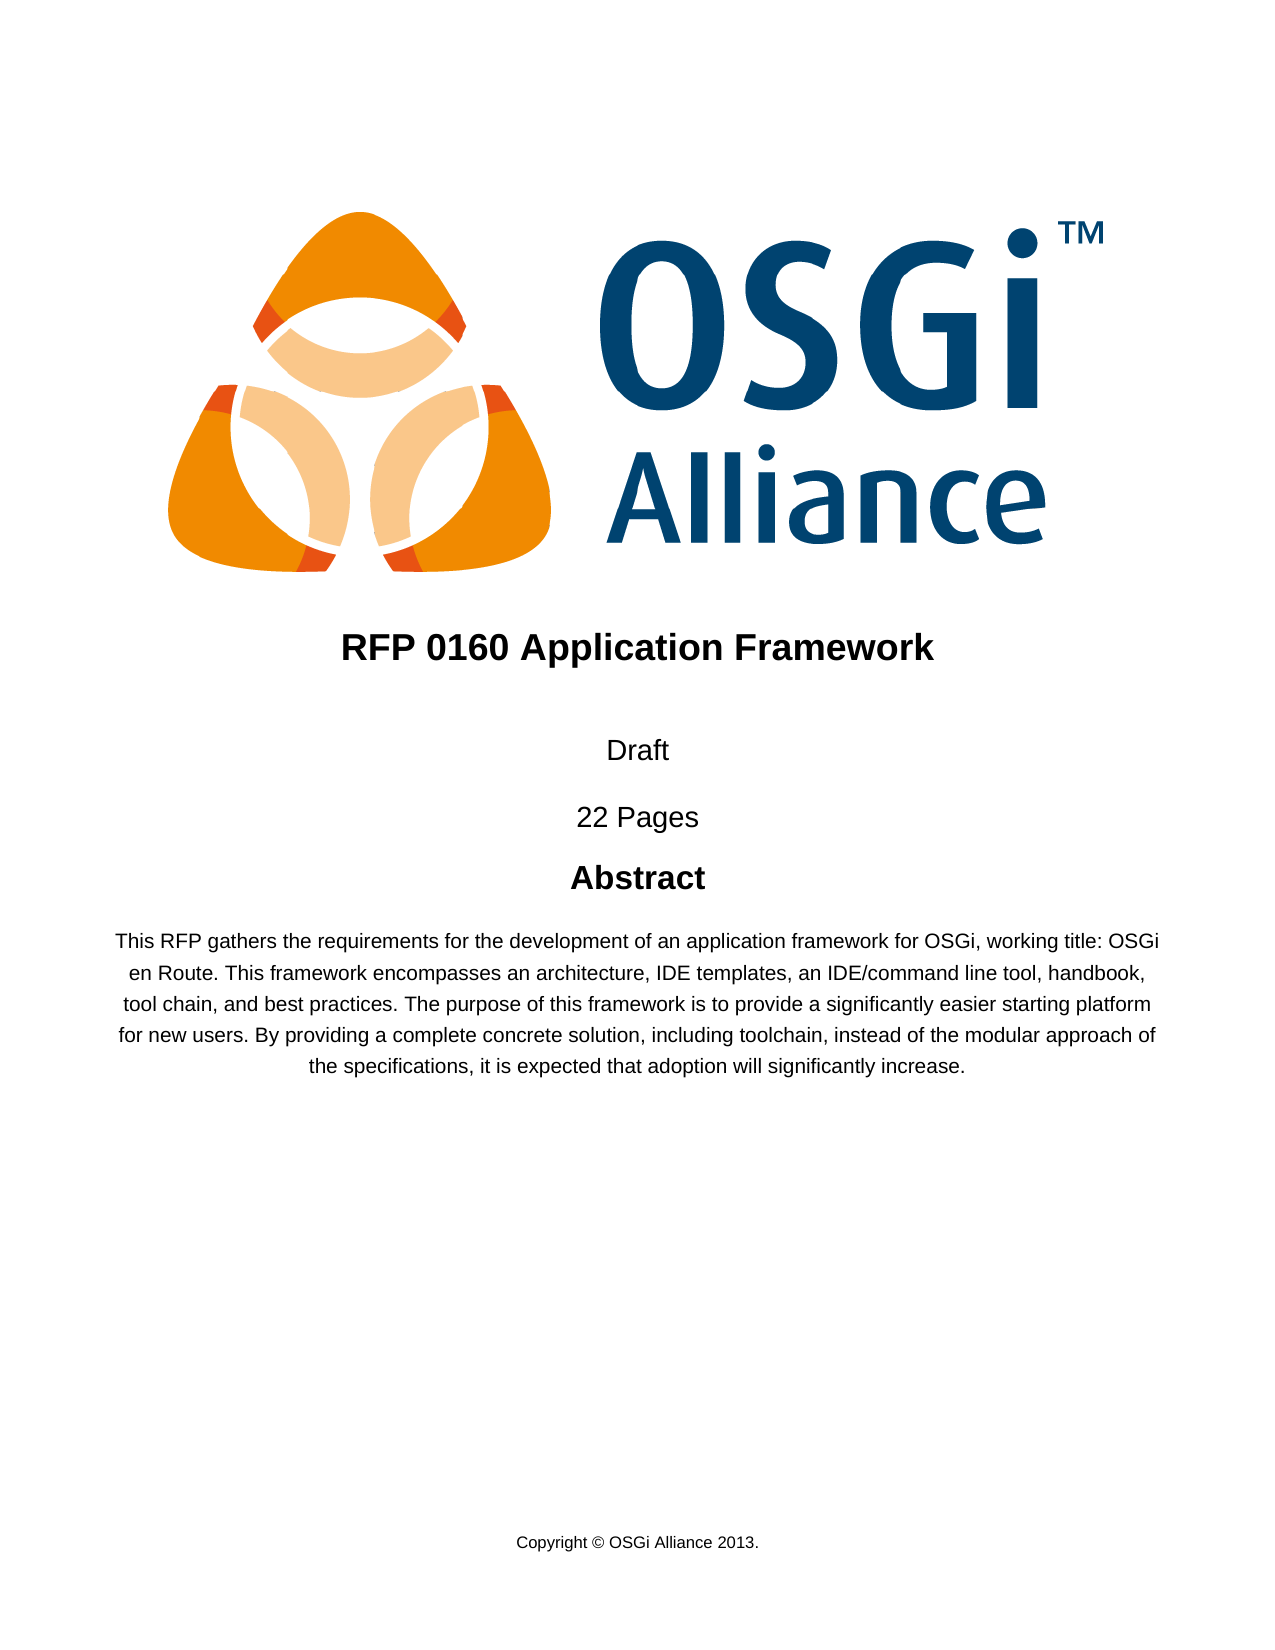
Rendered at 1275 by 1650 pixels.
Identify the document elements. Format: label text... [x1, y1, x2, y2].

title Draft 22 Pages [112, 733, 1162, 833]
title RFP 0160 Application Framework [112, 626, 1162, 668]
text This RFP gathers the requirements for the development of an application framework for OSGi, working title: OSGi en Route. This framework encompasses an architecture, IDE templates, an IDE/command line tool, handbook, tool chain, and best practices. The purpose of this framework is to provide a significantly easier starting platform for new users. By providing a complete concrete solution, including toolchain, instead of the modular approach of the specifications, it is expected that adoption will significantly increase. [112, 922, 1162, 1078]
picture [112, 158, 1163, 626]
text Abstract [112, 858, 1162, 897]
